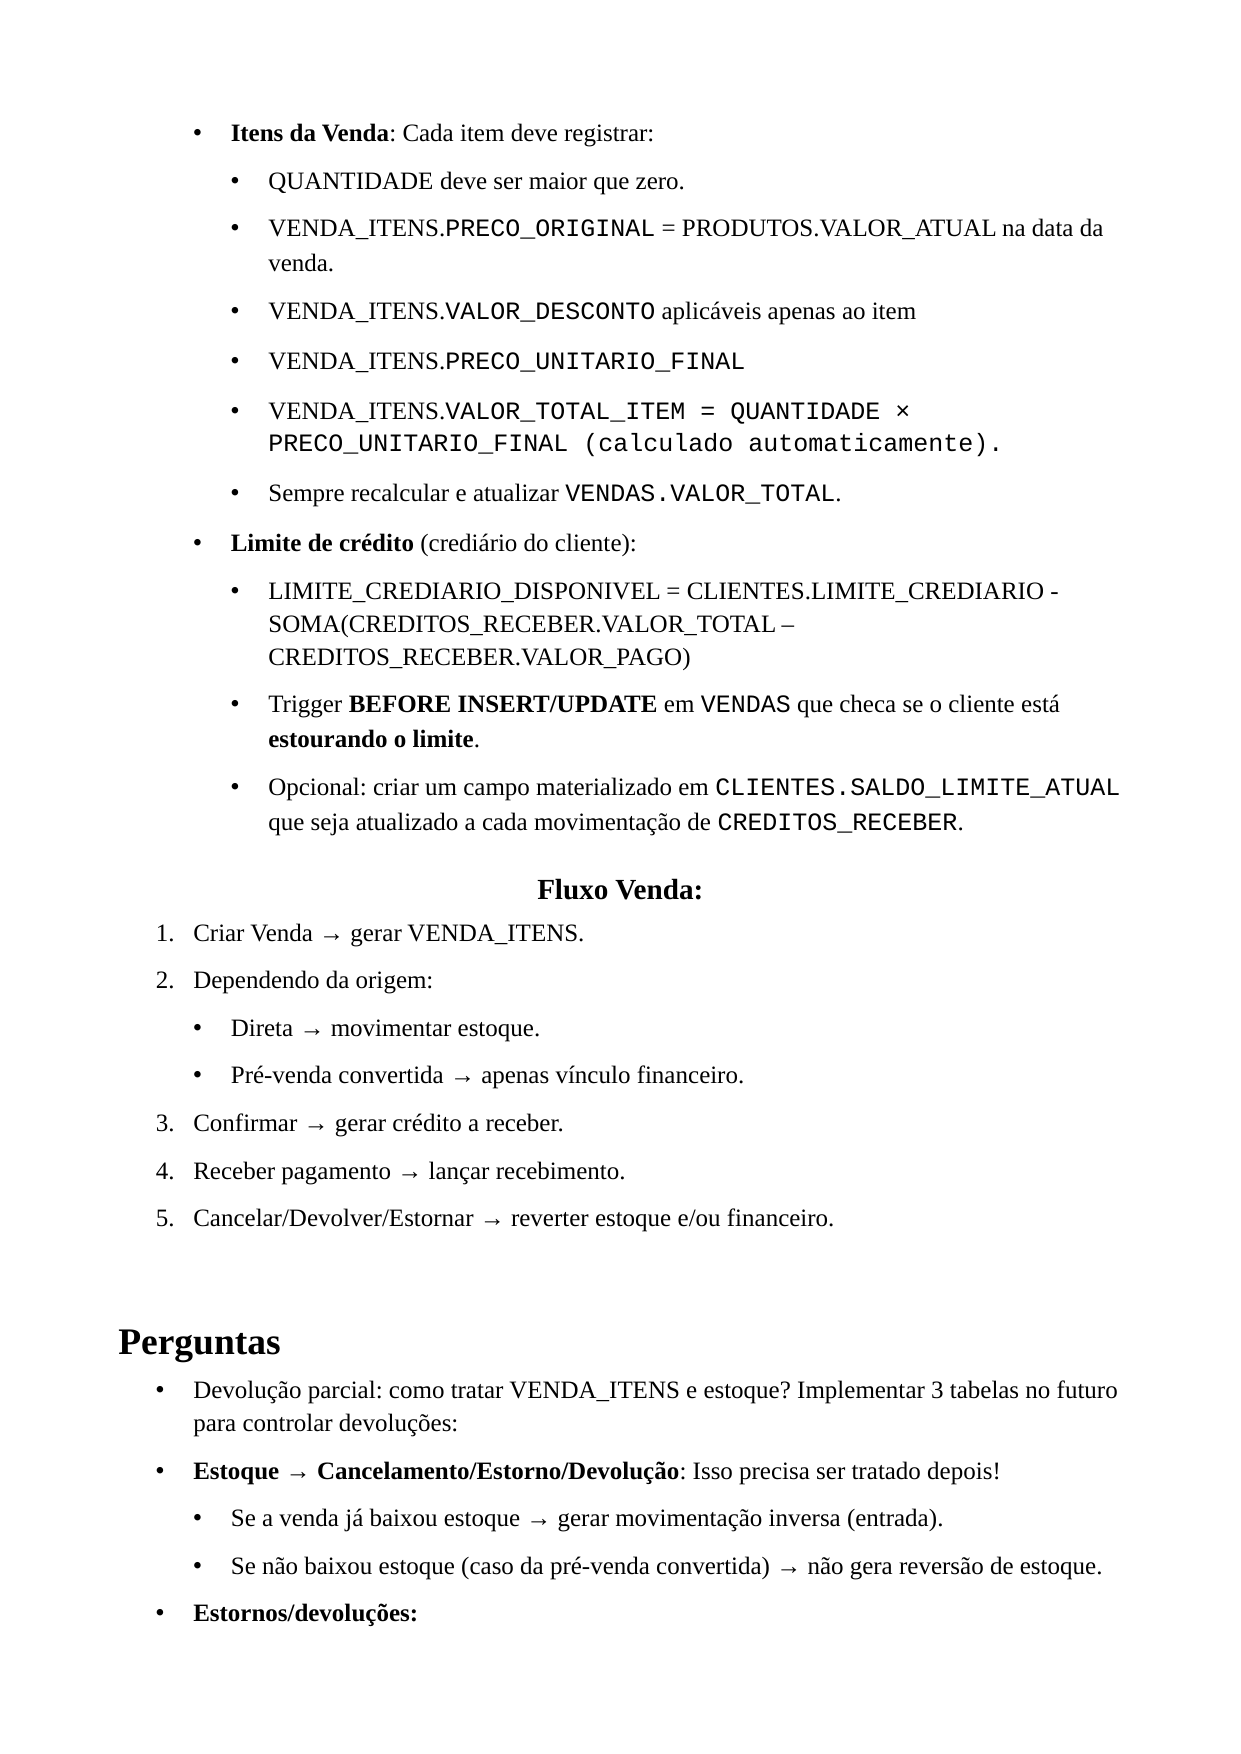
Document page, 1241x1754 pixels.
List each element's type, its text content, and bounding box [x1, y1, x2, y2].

list Criar Venda → gerar VENDA_ITENS. [156, 918, 1122, 947]
subtitle Perguntas [118, 1319, 1122, 1363]
list Receber pagamento → lançar recebimento. [156, 1156, 1122, 1184]
list LIMITE_CREDIARIO_DISPONIVEL = CLIENTES.LIMITE_CREDIARIO - SOMA(CREDITOS_RECEBER.VALOR_TOTAL – CREDITOS_RECEBER.VALOR_PAGO) [231, 576, 1122, 671]
list VENDA_ITENS.PRECO_ORIGINAL = PRODUTOS.VALOR_ATUAL na data da venda. [231, 213, 1122, 277]
list Devolução parcial: como tratar VENDA_ITENS e estoque? Implementar 3 tabelas no futuro para controlar devoluções: [156, 1375, 1122, 1437]
list Dependendo da origem: [156, 965, 1122, 994]
list Confirmar → gerar crédito a receber. [156, 1108, 1122, 1137]
list Trigger BEFORE INSERT/UPDATE em VENDAS que checa se o cliente está estourando o limite. [231, 689, 1122, 753]
list QUANTIDADE deve ser maior que zero. [231, 166, 1122, 194]
list VENDA_ITENS.PRECO_UNITARIO_FINAL [231, 346, 1122, 377]
list Pré-venda convertida → apenas vínculo financeiro. [193, 1061, 1122, 1089]
subtitle Fluxo Venda: [118, 872, 1122, 905]
list Opcional: criar um campo materializado em CLIENTES.SALDO_LIMITE_ATUAL que seja atualizado a cada movimentação de CREDITOS_RECEBER. [231, 772, 1122, 838]
list Cancelar/Devolver/Estornar → reverter estoque e/ou financeiro. [156, 1203, 1122, 1232]
list Estoque → Cancelamento/Estorno/Devolução: Isso precisa ser tratado depois! [156, 1456, 1122, 1484]
list VENDA_ITENS.VALOR_TOTAL_ITEM = QUANTIDADE × PRECO_UNITARIO_FINAL (calculado automaticamente). [231, 396, 1122, 459]
list Se não baixou estoque (caso da pré-venda convertida) → não gera reversão de estoque. [193, 1551, 1122, 1580]
list Sempre recalcular e atualizar VENDAS.VALOR_TOTAL. [231, 478, 1122, 509]
list Itens da Venda: Cada item deve registrar: [193, 118, 1122, 147]
list Limite de crédito (crediário do cliente): [193, 528, 1122, 557]
list Direta → movimentar estoque. [193, 1013, 1122, 1042]
list VENDA_ITENS.VALOR_DESCONTO aplicáveis apenas ao item [231, 296, 1122, 327]
list Estornos/devoluções: [156, 1598, 1122, 1627]
list Se a venda já baixou estoque → gerar movimentação inversa (entrada). [193, 1503, 1122, 1532]
